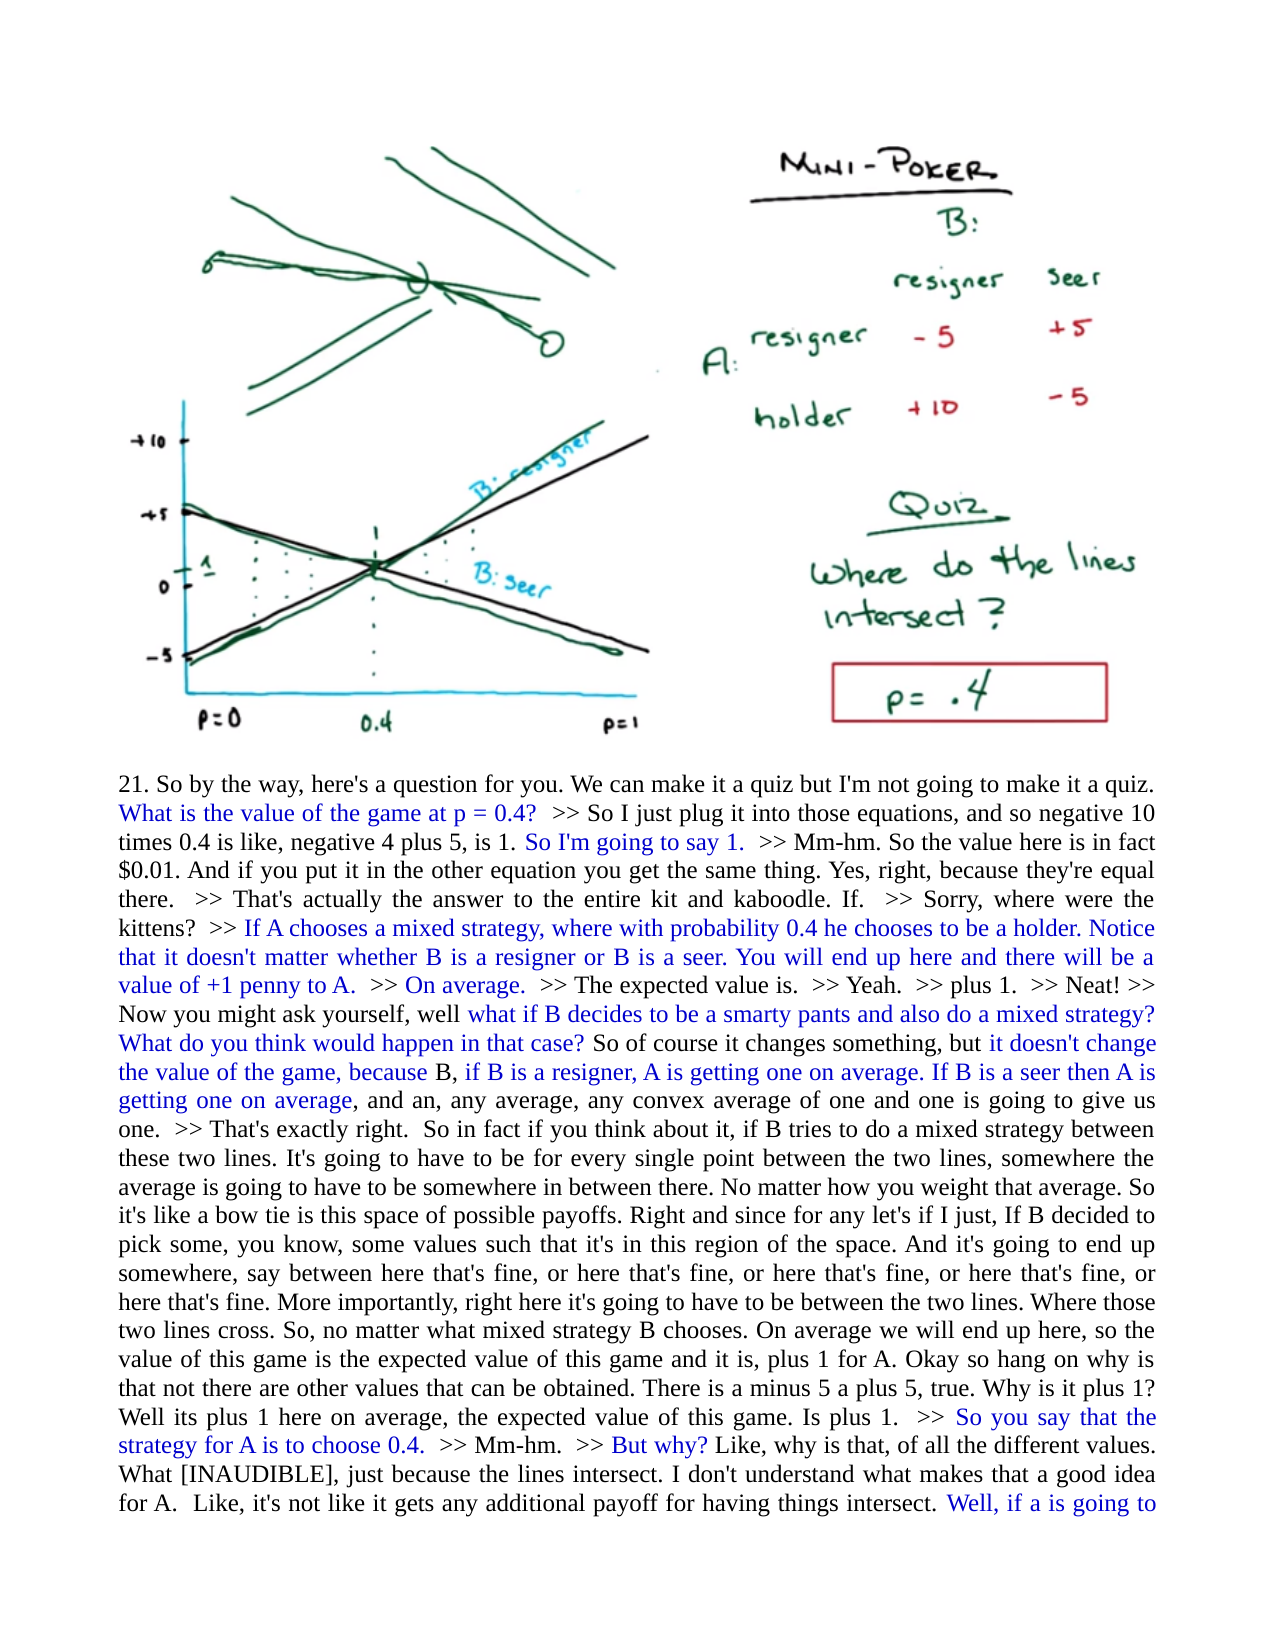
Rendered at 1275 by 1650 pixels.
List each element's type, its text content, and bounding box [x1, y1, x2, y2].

text 21. So by the way, here's a question for you. We can make it a quiz but I'm not going to make it a quiz. What is the value of the game at p = 0.4? >> So I just plug it into those equations, and so negative 10 times 0.4 is like, negative 4 plus 5, is 1. So I'm going to say 1. >> Mm-hm. So the value here is in fact $0.01. And if you put it in the other equation you get the same thing. Yes, right, because they're equal there. >> That's actually the answer to the entire kit and kaboodle. If. >> Sorry, where were the kittens? >> If A chooses a mixed strategy, where with probability 0.4 he chooses to be a holder. Notice that it doesn't matter whether B is a resigner or B is a seer. You will end up here and there will be a value of +1 penny to A. >> On average. >> The expected value is. >> Yeah. >> plus 1. >> Neat! >> Now you might ask yourself, well what if B decides to be a smarty pants and also do a mixed strategy? What do you think would happen in that case? So of course it changes something, but it doesn't change the value of the game, because B, if B is a resigner, A is getting one on average. If B is a seer then A is getting one on average, and an, any average, any convex average of one and one is going to give us one. >> That's exactly right. So in fact if you think about it, if B tries to do a mixed strategy between these two lines. It's going to have to be for every single point between the two lines, somewhere the average is going to have to be somewhere in between there. No matter how you weight that average. So it's like a bow tie is this space of possible payoffs. Right and since for any let's if I just, If B decided to pick some, you know, some values such that it's in this region of the space. And it's going to end up somewhere, say between here that's fine, or here that's fine, or here that's fine, or here that's fine, or here that's fine. More importantly, right here it's going to have to be between the two lines. Where those two lines cross. So, no matter what mixed strategy B chooses. On average we will end up here, so the value of this game is the expected value of this game and it is, plus 1 for A. Okay so hang on why is that not there are other values that can be obtained. There is a minus 5 a plus 5, true. Why is it plus 1? Well its plus 1 here on average, the expected value of this game. Is plus 1. >> So you say that the strategy for A is to choose 0.4. >> Mm-hm. >> But why? Like, why is that, of all the different values. What [INAUDIBLE], just because the lines intersect. I don't understand what makes that a good idea for A. Like, it's not like it gets any additional payoff for having things intersect. Well, if a is going to [118, 769, 1157, 1517]
picture [118, 146, 1157, 741]
